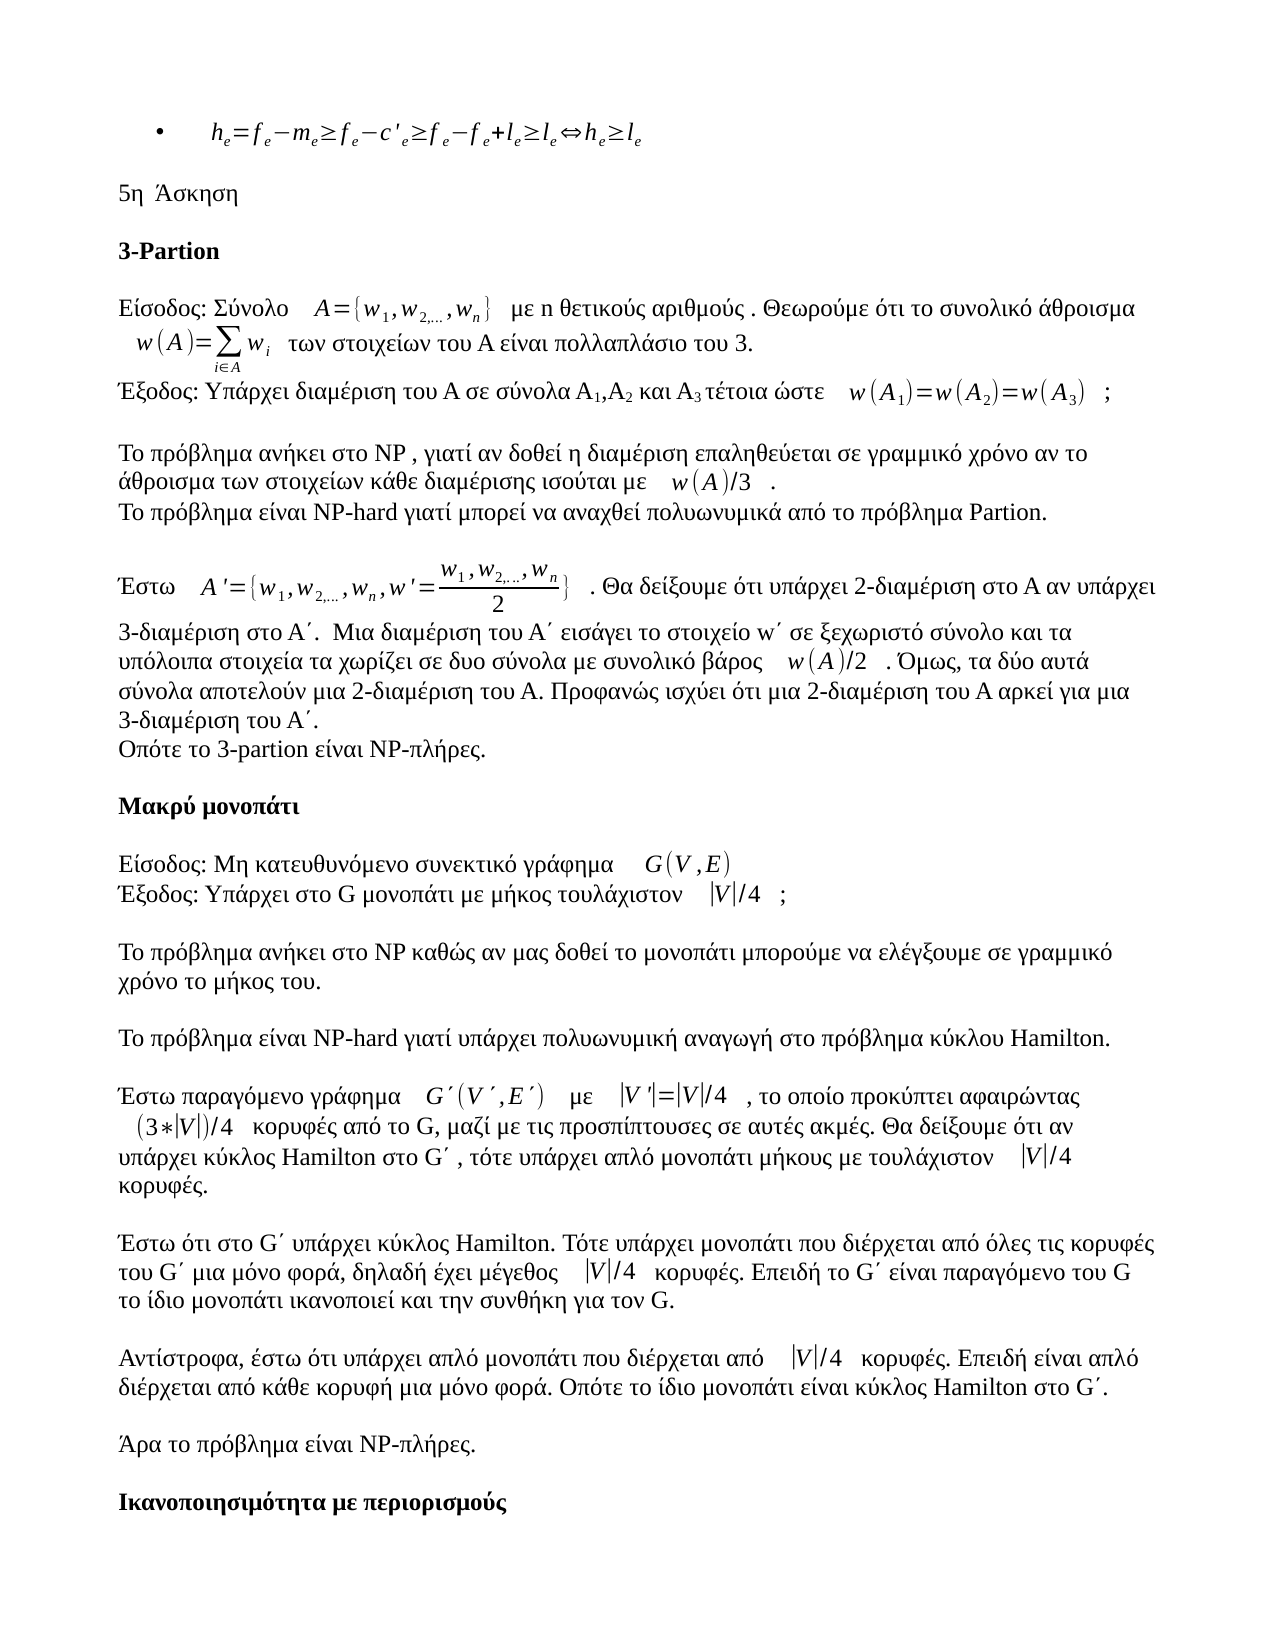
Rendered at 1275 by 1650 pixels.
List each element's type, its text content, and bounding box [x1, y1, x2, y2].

text 5η Άσκηση [118, 178, 1157, 207]
text Είσοδος: Σύνολο με n θετικούς αριθμούς . Θεωρούμε ότι το συνολικό άθροισμα των στοιχείων του Α είναι πολλαπλάσιο του 3. [118, 293, 1157, 376]
text Είσοδος: Μη κατευθυνόμενο συνεκτικό γράφημα [118, 849, 1157, 879]
text 3-Partion [118, 236, 1157, 264]
text Το πρόβλημα ανήκει στο NP καθώς αν μας δοθεί το μονοπάτι μπορούμε να ελέγξουμε σε γραμμικό χρόνο το μήκος του. [118, 937, 1157, 994]
text Οπότε το 3-partion είναι NP-πλήρες. [118, 734, 1157, 763]
text Έξοδος: Υπάρχει στο G μονοπάτι με μήκος τουλάχιστον ; [118, 879, 1157, 908]
text Ικανοποιησιμότητα με περιορισμούς [118, 1487, 1157, 1516]
text Το πρόβλημα είναι NP-hard γιατί υπάρχει πολυωνυμική αναγωγή στο πρόβλημα κύκλου Hamilton. [118, 1023, 1157, 1052]
text Το πρόβλημα ανήκει στο NP , γιατί αν δοθεί η διαμέριση επαληθεύεται σε γραμμικό χρόνο αν το άθροισμα των στοιχείων κάθε διαμέρισης ισούται με . [118, 438, 1157, 497]
text Άρα το πρόβλημα είναι NP-πλήρες. [118, 1429, 1157, 1458]
text Αντίστροφα, έστω ότι υπάρχει απλό μονοπάτι που διέρχεται από κορυφές. Επειδή είναι απλό διέρχεται από κάθε κορυφή μια μόνο φορά. Οπότε το ίδιο μονοπάτι είναι κύκλος Hamilton στο G΄. [118, 1343, 1157, 1401]
text Έστω . Θα δείξουμε ότι υπάρχει 2-διαμέριση στο Α αν υπάρχει 3-διαμέριση στο Α΄. Μια διαμέριση του Α΄ εισάγει το στοιχείο w΄ σε ξεχωριστό σύνολο και τα υπόλοιπα στοιχεία τα χωρίζει σε δυο σύνολα με συνολικό βάρος . Όμως, τα δύο αυτά σύνολα αποτελούν μια 2-διαμέριση του Α. Προφανώς ισχύει ότι μια 2-διαμέριση του Α αρκεί για μια 3-διαμέριση του Α΄. [118, 554, 1157, 734]
text Μακρύ μονοπάτι [118, 791, 1157, 820]
text Έστω ότι στο G΄ υπάρχει κύκλος Ηamilton. Τότε υπάρχει μονοπάτι που διέρχεται από όλες τις κορυφές του G΄ μια μόνο φορά, δηλαδή έχει μέγεθος κορυφές. Επειδή το G΄ είναι παραγόμενο του G το ίδιο μονοπάτι ικανοποιεί και την συνθήκη για τον G. [118, 1228, 1157, 1314]
text Έξοδος: Υπάρχει διαμέριση του Α σε σύνολα Α1,Α2 και Α3 τέτοια ώστε ; [118, 376, 1157, 409]
text Το πρόβλημα είναι NP-hard γιατί μπορεί να αναχθεί πολυωνυμικά από το πρόβλημα Partion. [118, 497, 1157, 526]
text Έστω παραγόμενο γράφημα με , το οποίο προκύπτει αφαιρώντας κορυφές από το G, μαζί με τις προσπίπτουσες σε αυτές ακμές. Θα δείξουμε ότι αν υπάρχει κύκλος Hamilton στο G΄ , τότε υπάρχει απλό μονοπάτι μήκους με τουλάχιστον κορυφές. [118, 1081, 1157, 1199]
